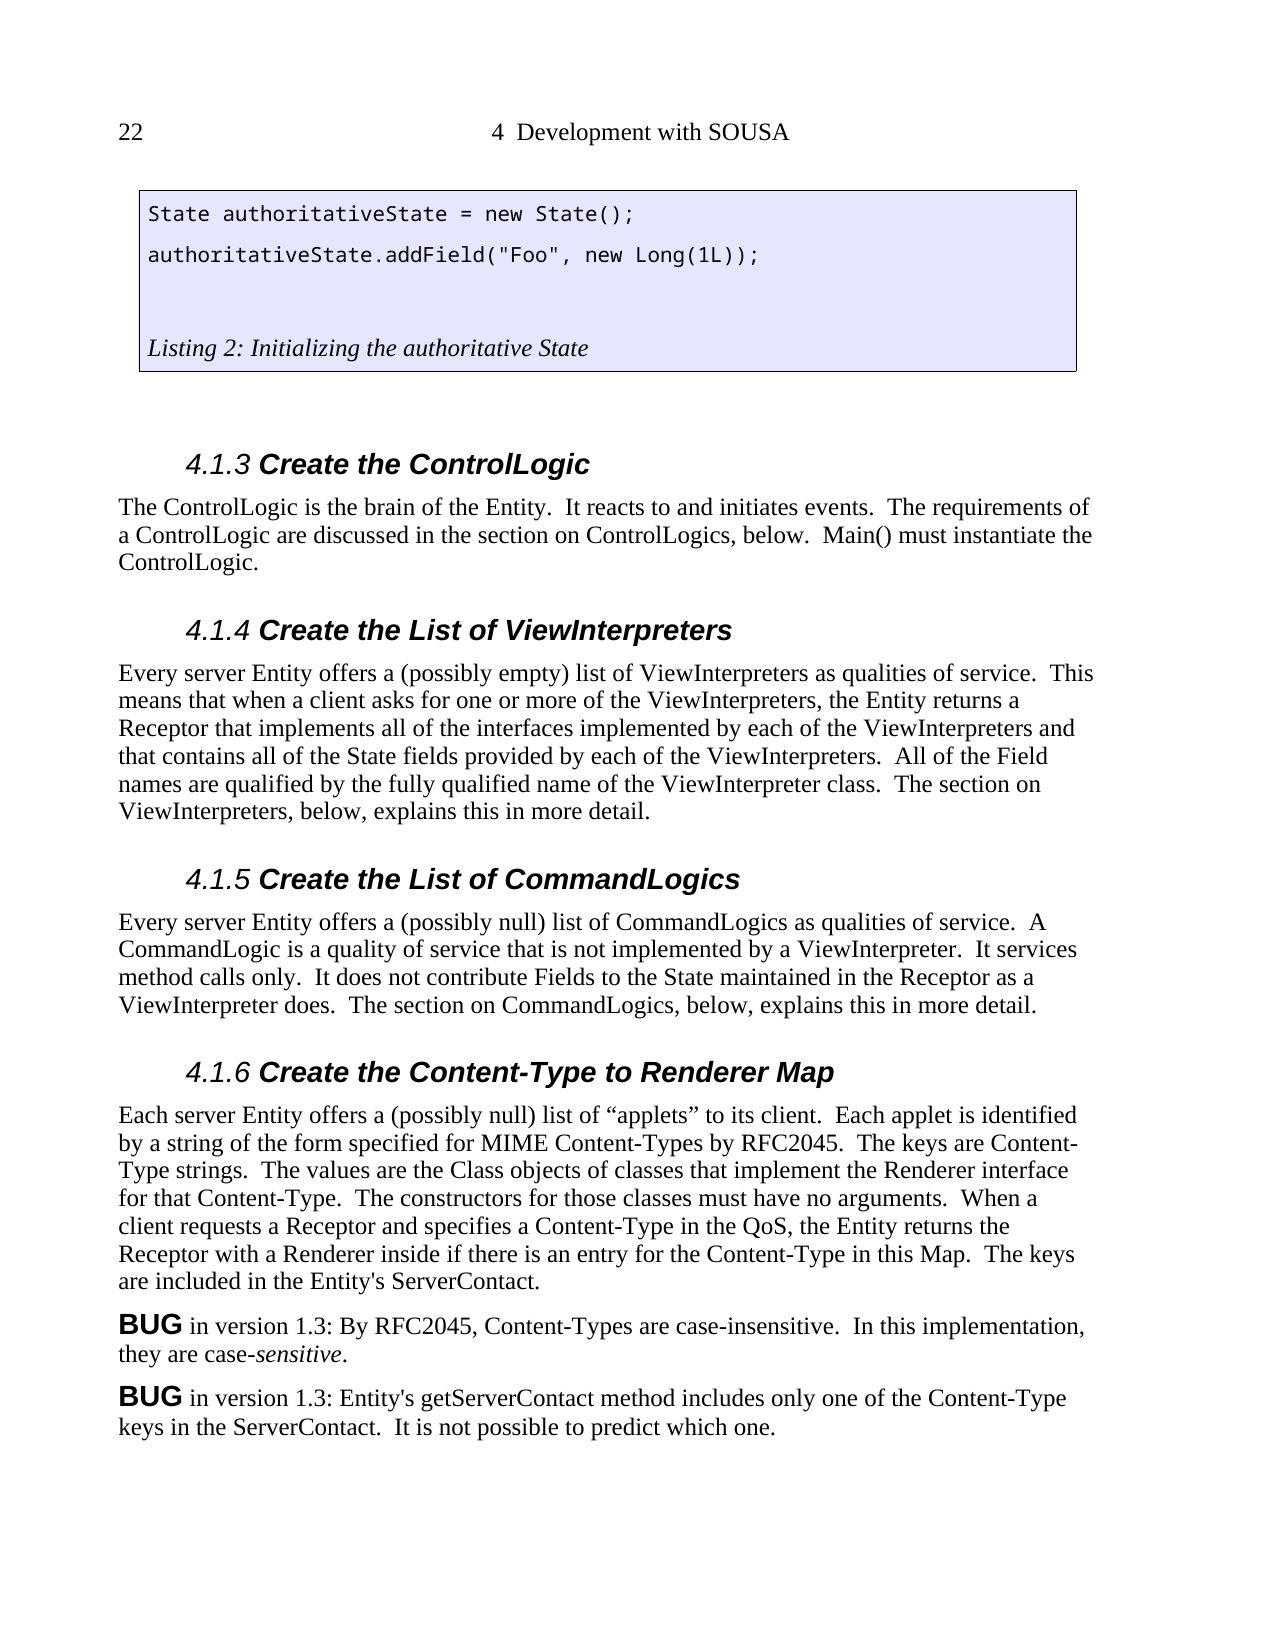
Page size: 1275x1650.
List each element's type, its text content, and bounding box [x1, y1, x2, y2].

list Listing 2: Initializing the authoritative State [147, 334, 1067, 362]
text BUG in version 1.3: By RFC2045, Content-Types are case-insensitive. In this implementation, they are case-sensitive. [118, 1308, 1096, 1368]
text State authoritativeState = new State(); [147, 199, 1067, 227]
text Every server Entity offers a (possibly empty) list of ViewInterpreters as qualities of service. This means that when a client asks for one or more of the ViewInterpreters, the Entity returns a Receptor that implements all of the interfaces implemented by each of the ViewInterpreters and that contains all of the State fields provided by each of the ViewInterpreters. All of the Field names are qualified by the fully qualified name of the ViewInterpreter class. The section on ViewInterpreters, below, explains this in more detail. [118, 659, 1096, 825]
subtitle Create the ControlLogic [177, 448, 1096, 481]
text The ControlLogic is the brain of the Entity. It reacts to and initiates events. The requirements of a ControlLogic are discussed in the section on ControlLogics, below. Main() must instantiate the ControlLogic. [118, 493, 1096, 576]
subtitle Create the List of ViewInterpreters [177, 614, 1096, 646]
text authoritativeState.addField("Foo", new Long(1L)); [147, 240, 1067, 268]
text BUG in version 1.3: Entity's getServerContact method includes only one of the Content-Type keys in the ServerContact. It is not possible to predict which one. [118, 1380, 1096, 1441]
subtitle Create the Content-Type to Renderer Map [177, 1056, 1096, 1089]
subtitle Create the List of CommandLogics [177, 863, 1096, 895]
text Each server Entity offers a (possibly null) list of “applets” to its client. Each applet is identified by a string of the form specified for MIME Content-Types by RFC2045. The keys are Content-Type strings. The values are the Class objects of classes that implement the Renderer interface for that Content-Type. The constructors for those classes must have no arguments. When a client requests a Receptor and specifies a Content-Type in the QoS, the Entity returns the Receptor with a Renderer inside if there is an entry for the Content-Type in this Map. The keys are included in the Entity's ServerContact. [118, 1101, 1096, 1295]
text Every server Entity offers a (possibly null) list of CommandLogics as qualities of service. A CommandLogic is a quality of service that is not implemented by a ViewInterpreter. It services method calls only. It does not contribute Fields to the State maintained in the Receptor as a ViewInterpreter does. The section on CommandLogics, below, explains this in more detail. [118, 908, 1096, 1018]
